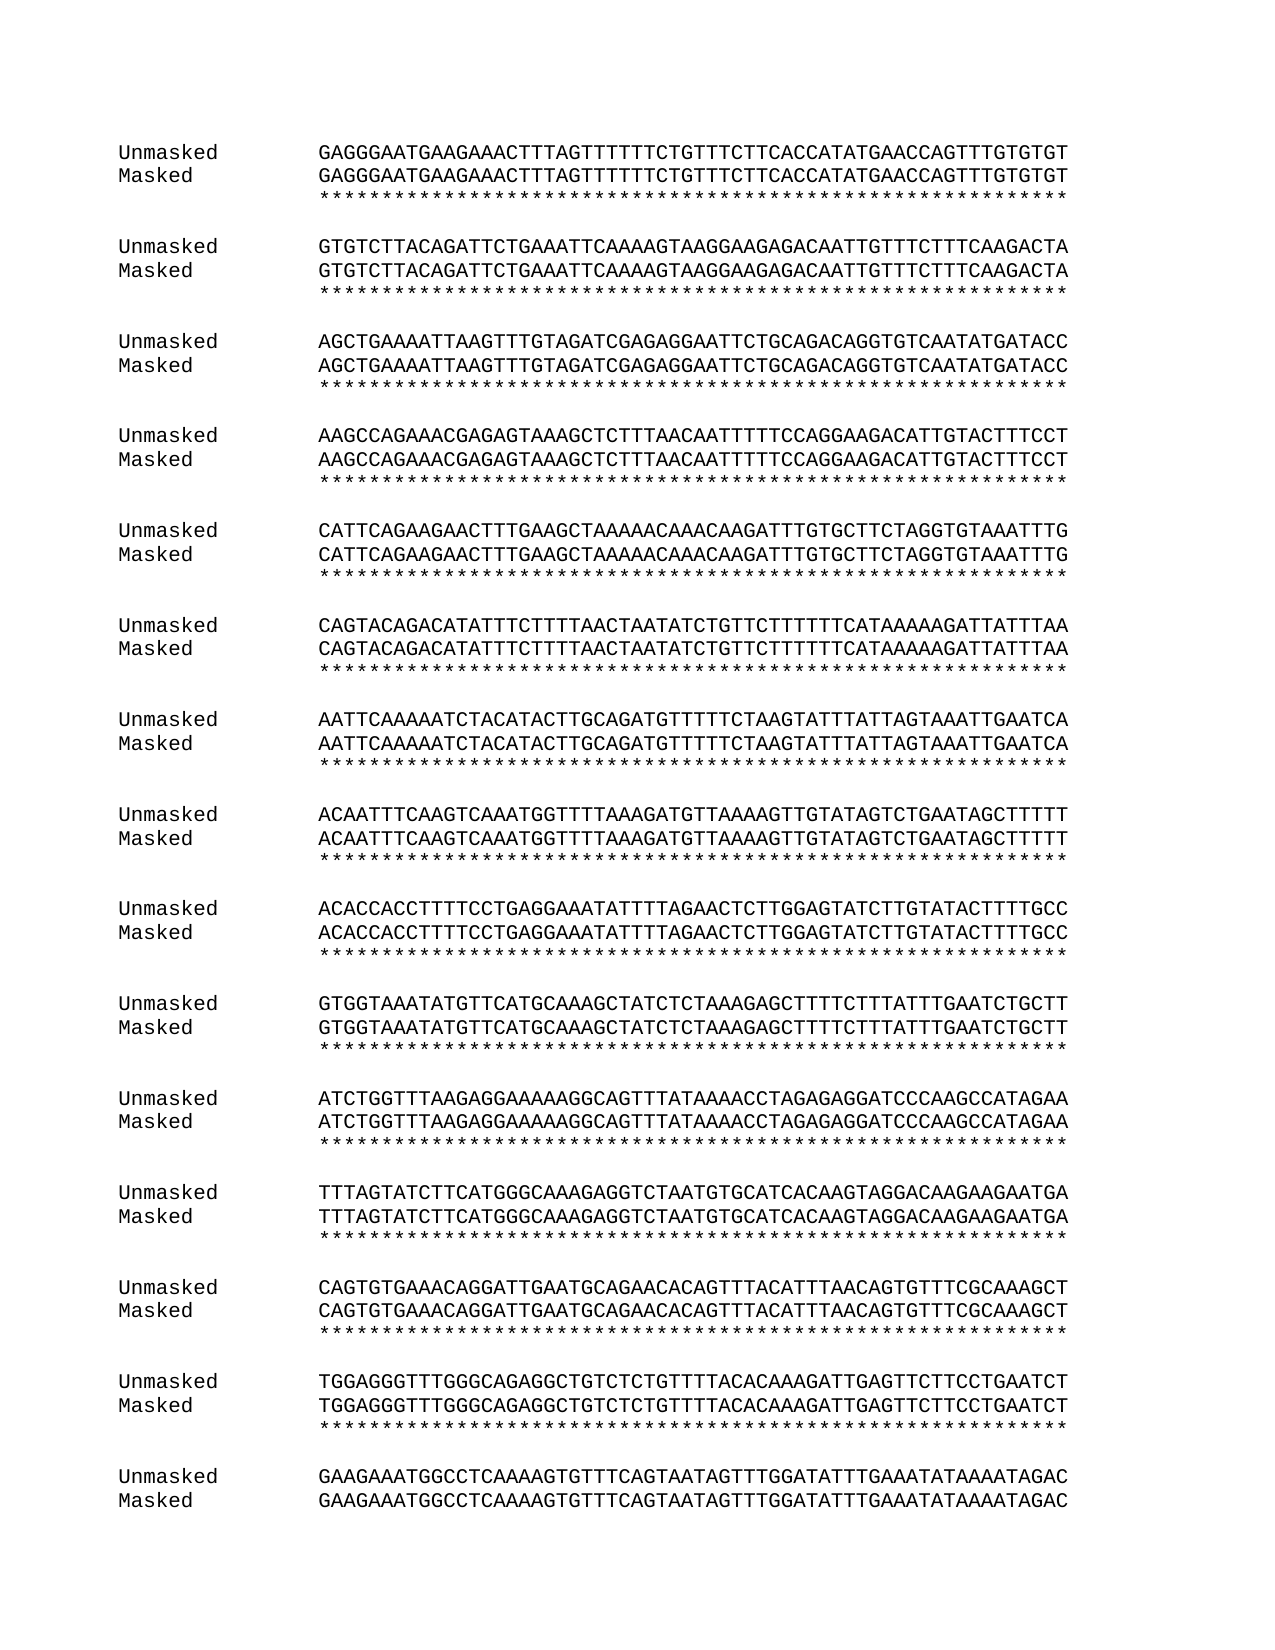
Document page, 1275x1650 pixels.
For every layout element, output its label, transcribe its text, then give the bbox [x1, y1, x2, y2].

text Masked ATCTGGTTTAAGAGGAAAAAGGCAGTTTATAAAACCTAGAGAGGATCCCAAGCCATAGAA [118, 1111, 1157, 1135]
text Unmasked TTTAGTATCTTCATGGGCAAAGAGGTCTAATGTGCATCACAAGTAGGACAAGAAGAATGA [118, 1182, 1157, 1206]
text ************************************************************ [118, 567, 1157, 591]
text Masked GTGTCTTACAGATTCTGAAATTCAAAAGTAAGGAAGAGACAATTGTTTCTTTCAAGACTA [118, 260, 1157, 284]
text Unmasked GTGGTAAATATGTTCATGCAAAGCTATCTCTAAAGAGCTTTTCTTTATTTGAATCTGCTT [118, 993, 1157, 1017]
text ************************************************************ [118, 1324, 1157, 1348]
text Unmasked CATTCAGAAGAACTTTGAAGCTAAAAACAAACAAGATTTGTGCTTCTAGGTGTAAATTTG [118, 520, 1157, 544]
text Unmasked GTGTCTTACAGATTCTGAAATTCAAAAGTAAGGAAGAGACAATTGTTTCTTTCAAGACTA [118, 236, 1157, 260]
text Unmasked GAAGAAATGGCCTCAAAAGTGTTTCAGTAATAGTTTGGATATTTGAAATATAAAATAGAC [118, 1466, 1157, 1489]
text ************************************************************ [118, 1135, 1157, 1158]
text Unmasked CAGTACAGACATATTTCTTTTAACTAATATCTGTTCTTTTTTCATAAAAAGATTATTTAA [118, 615, 1157, 638]
text Masked TTTAGTATCTTCATGGGCAAAGAGGTCTAATGTGCATCACAAGTAGGACAAGAAGAATGA [118, 1206, 1157, 1229]
text ************************************************************ [118, 1040, 1157, 1064]
text Unmasked ACACCACCTTTTCCTGAGGAAATATTTTAGAACTCTTGGAGTATCTTGTATACTTTTGCC [118, 898, 1157, 922]
text Masked ACAATTTCAAGTCAAATGGTTTTAAAGATGTTAAAAGTTGTATAGTCTGAATAGCTTTTT [118, 827, 1157, 851]
text Masked AAGCCAGAAACGAGAGTAAAGCTCTTTAACAATTTTTCCAGGAAGACATTGTACTTTCCT [118, 449, 1157, 473]
text Masked CATTCAGAAGAACTTTGAAGCTAAAAACAAACAAGATTTGTGCTTCTAGGTGTAAATTTG [118, 544, 1157, 567]
text Masked CAGTGTGAAACAGGATTGAATGCAGAACACAGTTTACATTTAACAGTGTTTCGCAAAGCT [118, 1300, 1157, 1324]
text ************************************************************ [118, 1419, 1157, 1442]
text Unmasked TGGAGGGTTTGGGCAGAGGCTGTCTCTGTTTTACACAAAGATTGAGTTCTTCCTGAATCT [118, 1371, 1157, 1395]
text ************************************************************ [118, 757, 1157, 780]
text Unmasked CAGTGTGAAACAGGATTGAATGCAGAACACAGTTTACATTTAACAGTGTTTCGCAAAGCT [118, 1277, 1157, 1300]
text ************************************************************ [118, 189, 1157, 213]
text Masked AGCTGAAAATTAAGTTTGTAGATCGAGAGGAATTCTGCAGACAGGTGTCAATATGATACC [118, 354, 1157, 378]
text Masked TGGAGGGTTTGGGCAGAGGCTGTCTCTGTTTTACACAAAGATTGAGTTCTTCCTGAATCT [118, 1395, 1157, 1419]
text Unmasked ATCTGGTTTAAGAGGAAAAAGGCAGTTTATAAAACCTAGAGAGGATCCCAAGCCATAGAA [118, 1088, 1157, 1111]
text Unmasked AATTCAAAAATCTACATACTTGCAGATGTTTTTCTAAGTATTTATTAGTAAATTGAATCA [118, 709, 1157, 733]
text Masked GAGGGAATGAAGAAACTTTAGTTTTTTCTGTTTCTTCACCATATGAACCAGTTTGTGTGT [118, 165, 1157, 189]
text ************************************************************ [118, 473, 1157, 496]
text Masked CAGTACAGACATATTTCTTTTAACTAATATCTGTTCTTTTTTCATAAAAAGATTATTTAA [118, 638, 1157, 662]
text Unmasked GAGGGAATGAAGAAACTTTAGTTTTTTCTGTTTCTTCACCATATGAACCAGTTTGTGTGT [118, 142, 1157, 165]
text ************************************************************ [118, 946, 1157, 969]
text ************************************************************ [118, 284, 1157, 307]
text ************************************************************ [118, 378, 1157, 402]
text Masked ACACCACCTTTTCCTGAGGAAATATTTTAGAACTCTTGGAGTATCTTGTATACTTTTGCC [118, 922, 1157, 946]
text Masked GAAGAAATGGCCTCAAAAGTGTTTCAGTAATAGTTTGGATATTTGAAATATAAAATAGAC [118, 1489, 1157, 1513]
text ************************************************************ [118, 662, 1157, 686]
text Unmasked AAGCCAGAAACGAGAGTAAAGCTCTTTAACAATTTTTCCAGGAAGACATTGTACTTTCCT [118, 426, 1157, 449]
text Unmasked ACAATTTCAAGTCAAATGGTTTTAAAGATGTTAAAAGTTGTATAGTCTGAATAGCTTTTT [118, 804, 1157, 827]
text Unmasked AGCTGAAAATTAAGTTTGTAGATCGAGAGGAATTCTGCAGACAGGTGTCAATATGATACC [118, 331, 1157, 354]
text ************************************************************ [118, 851, 1157, 875]
text Masked AATTCAAAAATCTACATACTTGCAGATGTTTTTCTAAGTATTTATTAGTAAATTGAATCA [118, 733, 1157, 757]
text Masked GTGGTAAATATGTTCATGCAAAGCTATCTCTAAAGAGCTTTTCTTTATTTGAATCTGCTT [118, 1017, 1157, 1040]
text ************************************************************ [118, 1229, 1157, 1253]
